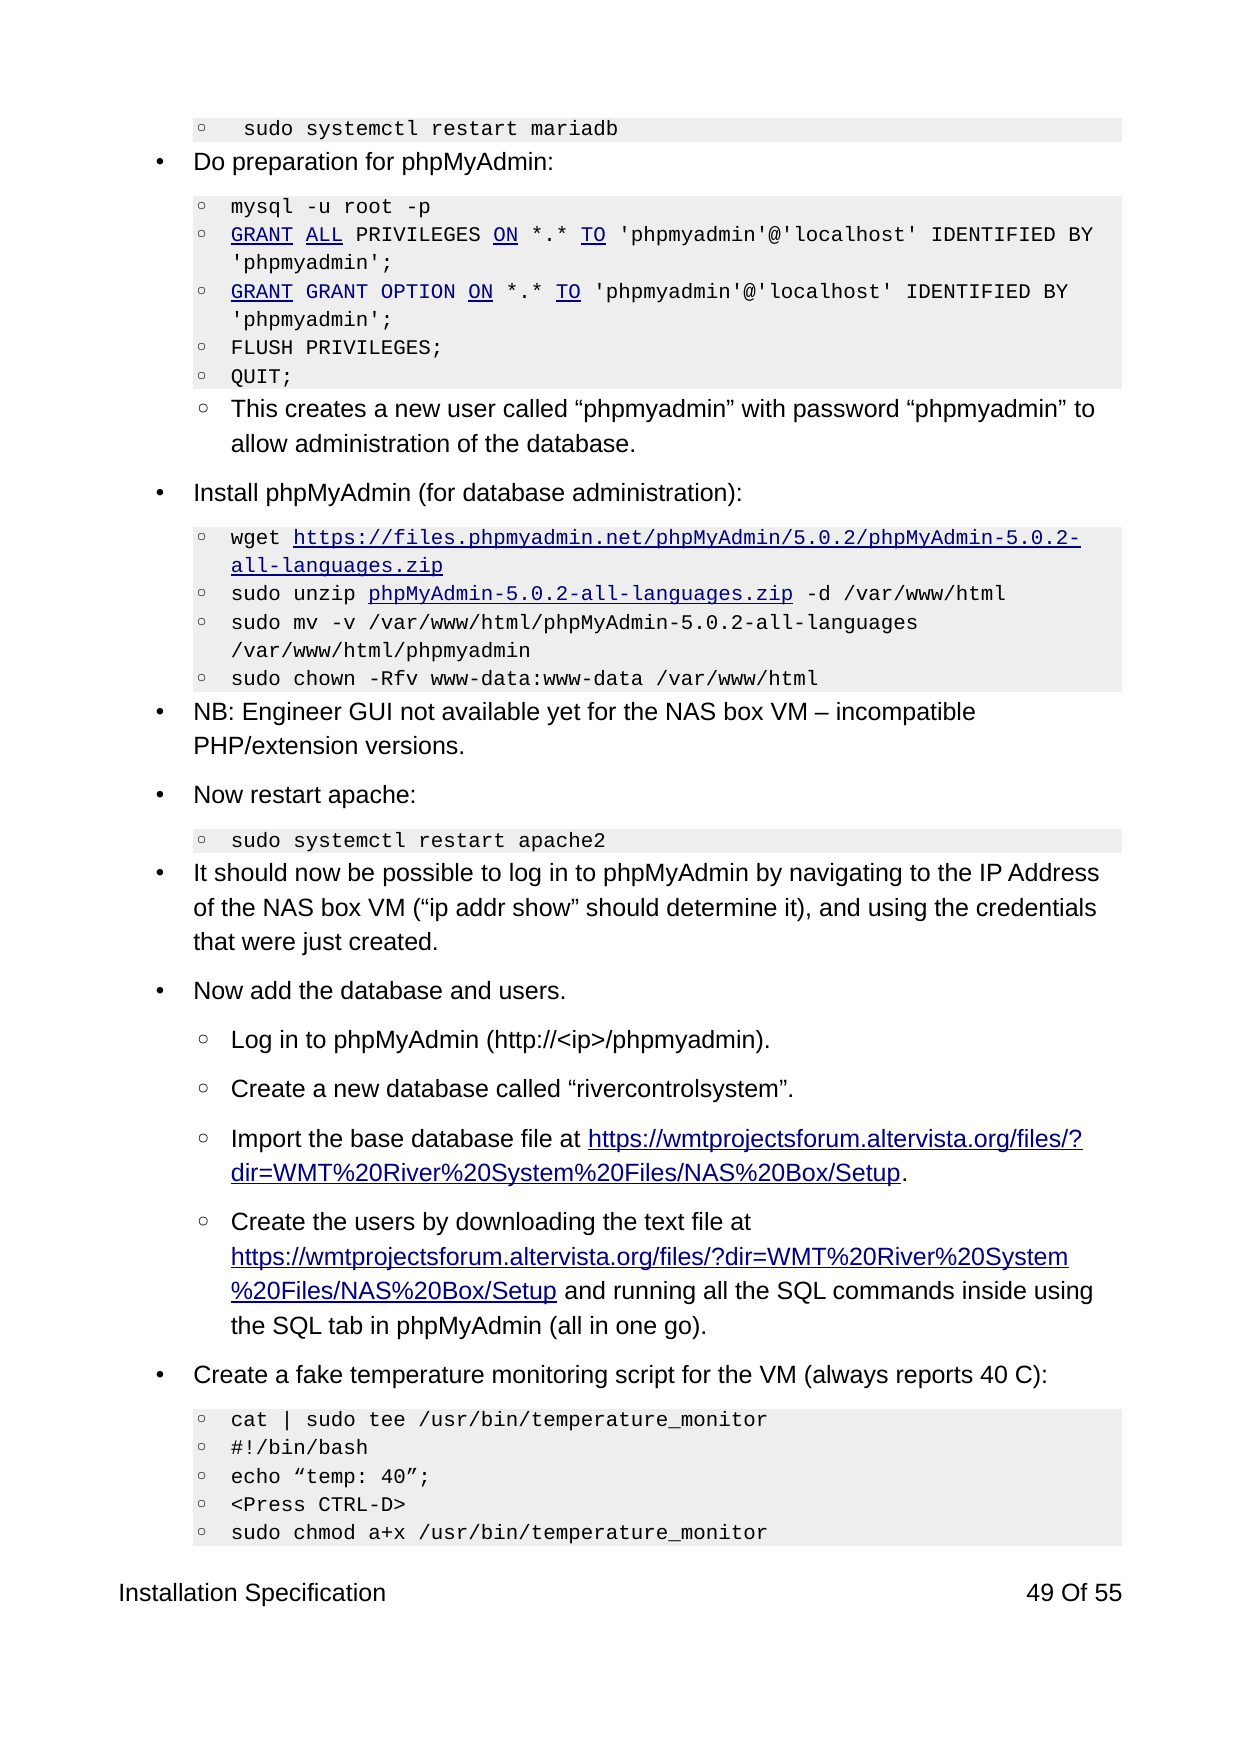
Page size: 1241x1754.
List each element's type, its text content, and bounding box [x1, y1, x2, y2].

list mysql -u root -p [193, 196, 1122, 219]
list Create the users by downloading the text file at https://wmtprojectsforum.altervista.org/files/?dir=WMT%20River%20System%20Files/NAS%20Box/Setup and running all the SQL commands inside using the SQL tab in phpMyAdmin (all in one go). [193, 1207, 1122, 1339]
list This creates a new user called “phpmyadmin” with password “phpmyadmin” to allow administration of the database. [193, 394, 1122, 457]
list sudo systemctl restart apache2 [193, 829, 1122, 853]
list sudo systemctl restart mariadb [193, 118, 1122, 142]
list GRANT ALL PRIVILEGES ON *.* TO 'phpmyadmin'@'localhost' IDENTIFIED BY 'phpmyadmin'; [193, 224, 1122, 276]
list Do preparation for phpMyAdmin: [156, 146, 1122, 175]
list sudo mv -v /var/www/html/phpMyAdmin-5.0.2-all-languages /var/www/html/phpmyadmin [193, 612, 1122, 664]
list Now add the database and users. [156, 976, 1122, 1005]
list echo “temp: 40”; [193, 1466, 1122, 1489]
list Now restart apache: [156, 780, 1122, 809]
list wget https://files.phpmyadmin.net/phpMyAdmin/5.0.2/phpMyAdmin-5.0.2-all-languages.zip [193, 527, 1122, 579]
list Log in to phpMyAdmin (http://<ip>/phpmyadmin). [193, 1025, 1122, 1054]
list #!/bin/bash [193, 1437, 1122, 1461]
list NB: Engineer GUI not available yet for the NAS box VM – incompatible PHP/extension versions. [156, 697, 1122, 760]
list Create a new database called “rivercontrolsystem”. [193, 1074, 1122, 1103]
list Import the base database file at https://wmtprojectsforum.altervista.org/files/?dir=WMT%20River%20System%20Files/NAS%20Box/Setup. [193, 1123, 1122, 1187]
list sudo unzip phpMyAdmin-5.0.2-all-languages.zip -d /var/www/html [193, 583, 1122, 607]
list GRANT GRANT OPTION ON *.* TO 'phpmyadmin'@'localhost' IDENTIFIED BY 'phpmyadmin'; [193, 281, 1122, 333]
list <Press CTRL-D> [193, 1494, 1122, 1518]
list FLUSH PRIVILEGES; [193, 337, 1122, 361]
list It should now be possible to log in to phpMyAdmin by navigating to the IP Address of the NAS box VM (“ip addr show” should determine it), and using the credentials that were just created. [156, 858, 1122, 956]
list Install phpMyAdmin (for database administration): [156, 478, 1122, 506]
list cat | sudo tee /usr/bin/temperature_monitor [193, 1409, 1122, 1433]
list QUIT; [193, 366, 1122, 389]
list Create a fake temperature monitoring script for the VM (always reports 40 C): [156, 1360, 1122, 1389]
list sudo chmod a+x /usr/bin/temperature_monitor [193, 1522, 1122, 1546]
list sudo chown -Rfv www-data:www-data /var/www/html [193, 668, 1122, 692]
